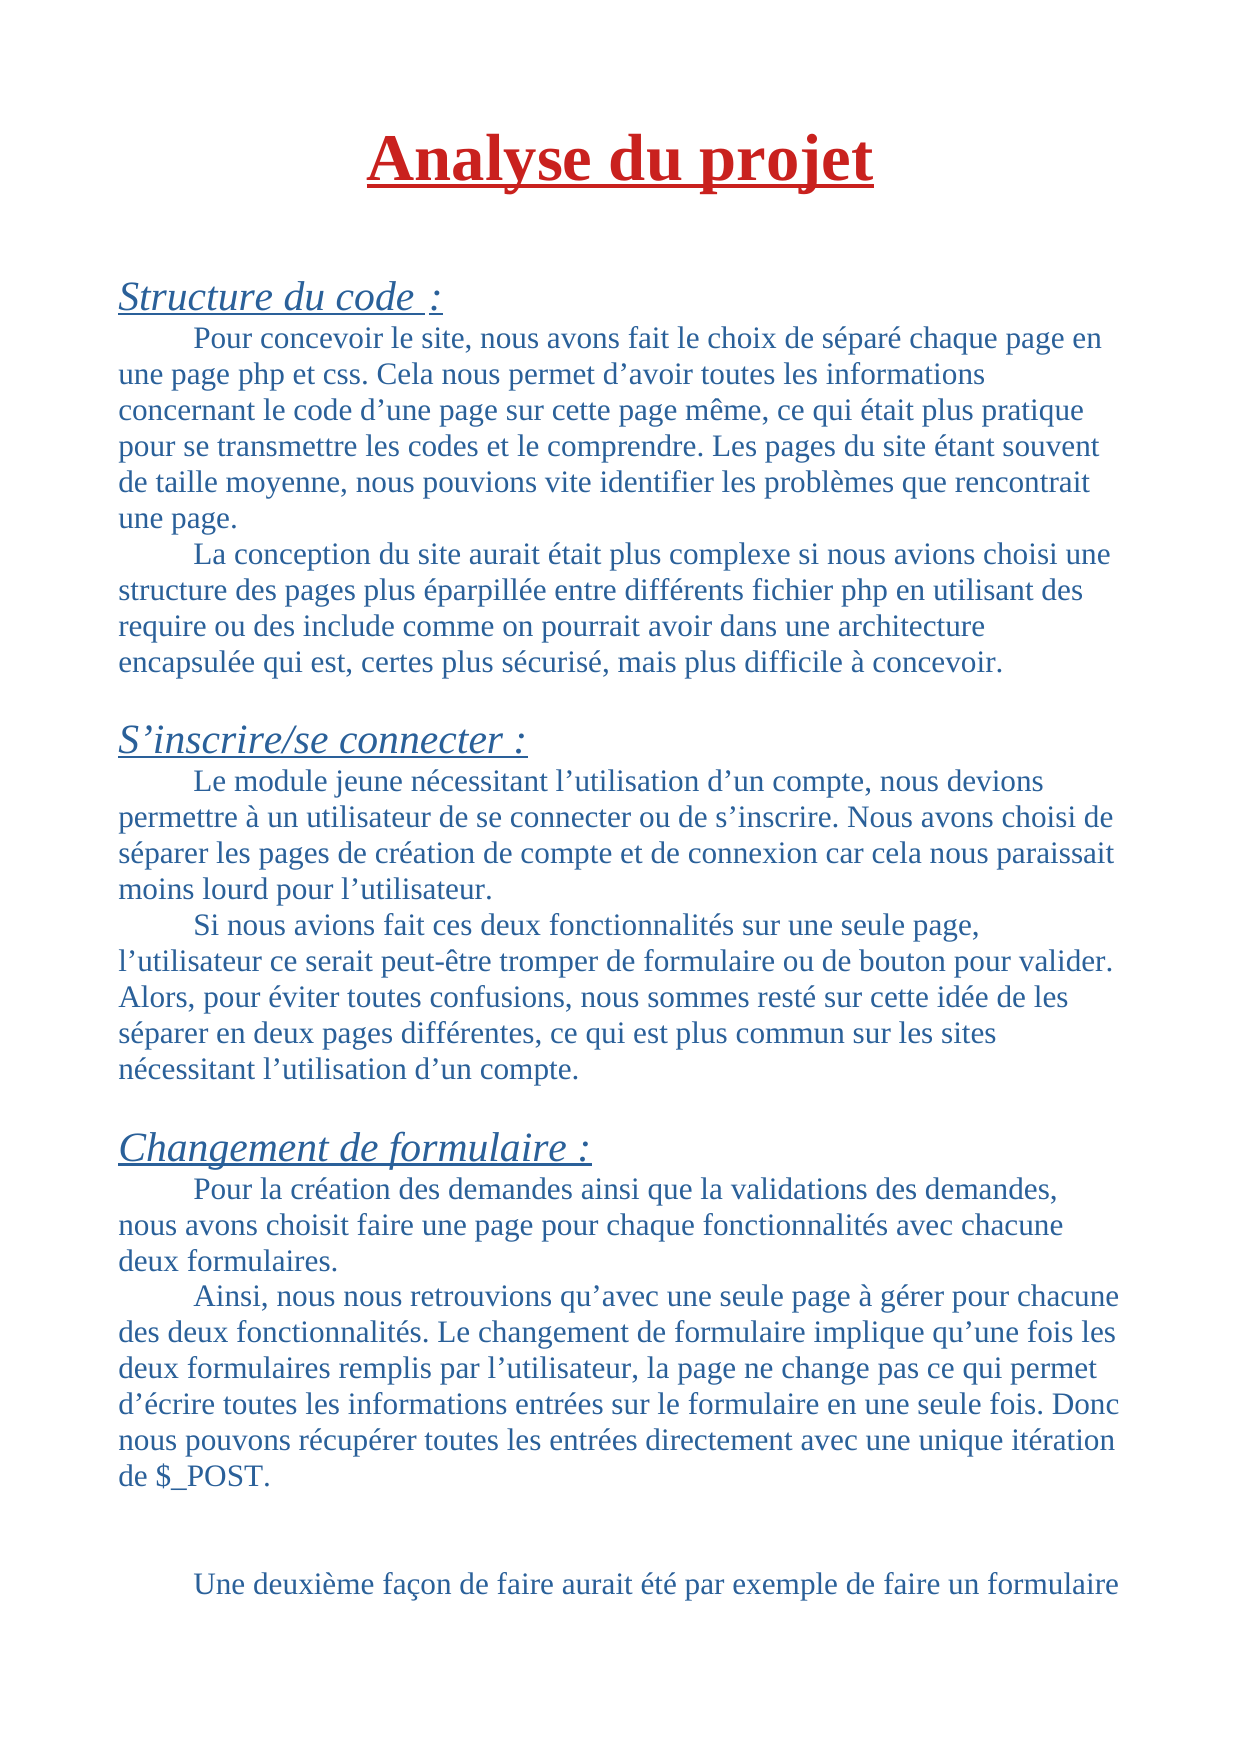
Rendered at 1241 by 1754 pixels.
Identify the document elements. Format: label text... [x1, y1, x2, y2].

text Ainsi, nous nous retrouvions qu’avec une seule page à gérer pour chacune des deux fonctionnalités. Le changement de formulaire implique qu’une fois les deux formulaires remplis par l’utilisateur, la page ne change pas ce qui permet d’écrire toutes les informations entrées sur le formulaire en une seule fois. Donc nous pouvons récupérer toutes les entrées directement avec une unique itération de $_POST. [118, 1278, 1122, 1493]
text Pour concevoir le site, nous avons fait le choix de séparé chaque page en une page php et css. Cela nous permet d’avoir toutes les informations concernant le code d’une page sur cette page même, ce qui était plus pratique pour se transmettre les codes et le comprendre. Les pages du site étant souvent de taille moyenne, nous pouvions vite identifier les problèmes que rencontrait une page. [118, 319, 1122, 535]
text Pour la création des demandes ainsi que la validations des demandes, nous avons choisit faire une page pour chaque fonctionnalités avec chacune deux formulaires. [118, 1170, 1122, 1278]
text Le module jeune nécessitant l’utilisation d’un compte, nous devions permettre à un utilisateur de se connecter ou de s’inscrire. Nous avons choisi de séparer les pages de création de compte et de connexion car cela nous paraissait moins lourd pour l’utilisateur. [118, 763, 1122, 906]
text S’inscrire/se connecter : [118, 715, 1122, 763]
text La conception du site aurait était plus complexe si nous avions choisi une structure des pages plus éparpillée entre différents fichier php en utilisant des require ou des include comme on pourrait avoir dans une architecture encapsulée qui est, certes plus sécurisé, mais plus difficile à concevoir. [118, 535, 1122, 679]
text Une deuxième façon de faire aurait été par exemple de faire un formulaire [118, 1565, 1122, 1601]
text Structure du code : [118, 271, 1122, 319]
text Si nous avions fait ces deux fonctionnalités sur une seule page, l’utilisateur ce serait peut-être tromper de formulaire ou de bouton pour valider. Alors, pour éviter toutes confusions, nous sommes resté sur cette idée de les séparer en deux pages différentes, ce qui est plus commun sur les sites nécessitant l’utilisation d’un compte. [118, 906, 1122, 1086]
text Changement de formulaire : [118, 1122, 1122, 1170]
text Analyse du projet [118, 118, 1122, 195]
